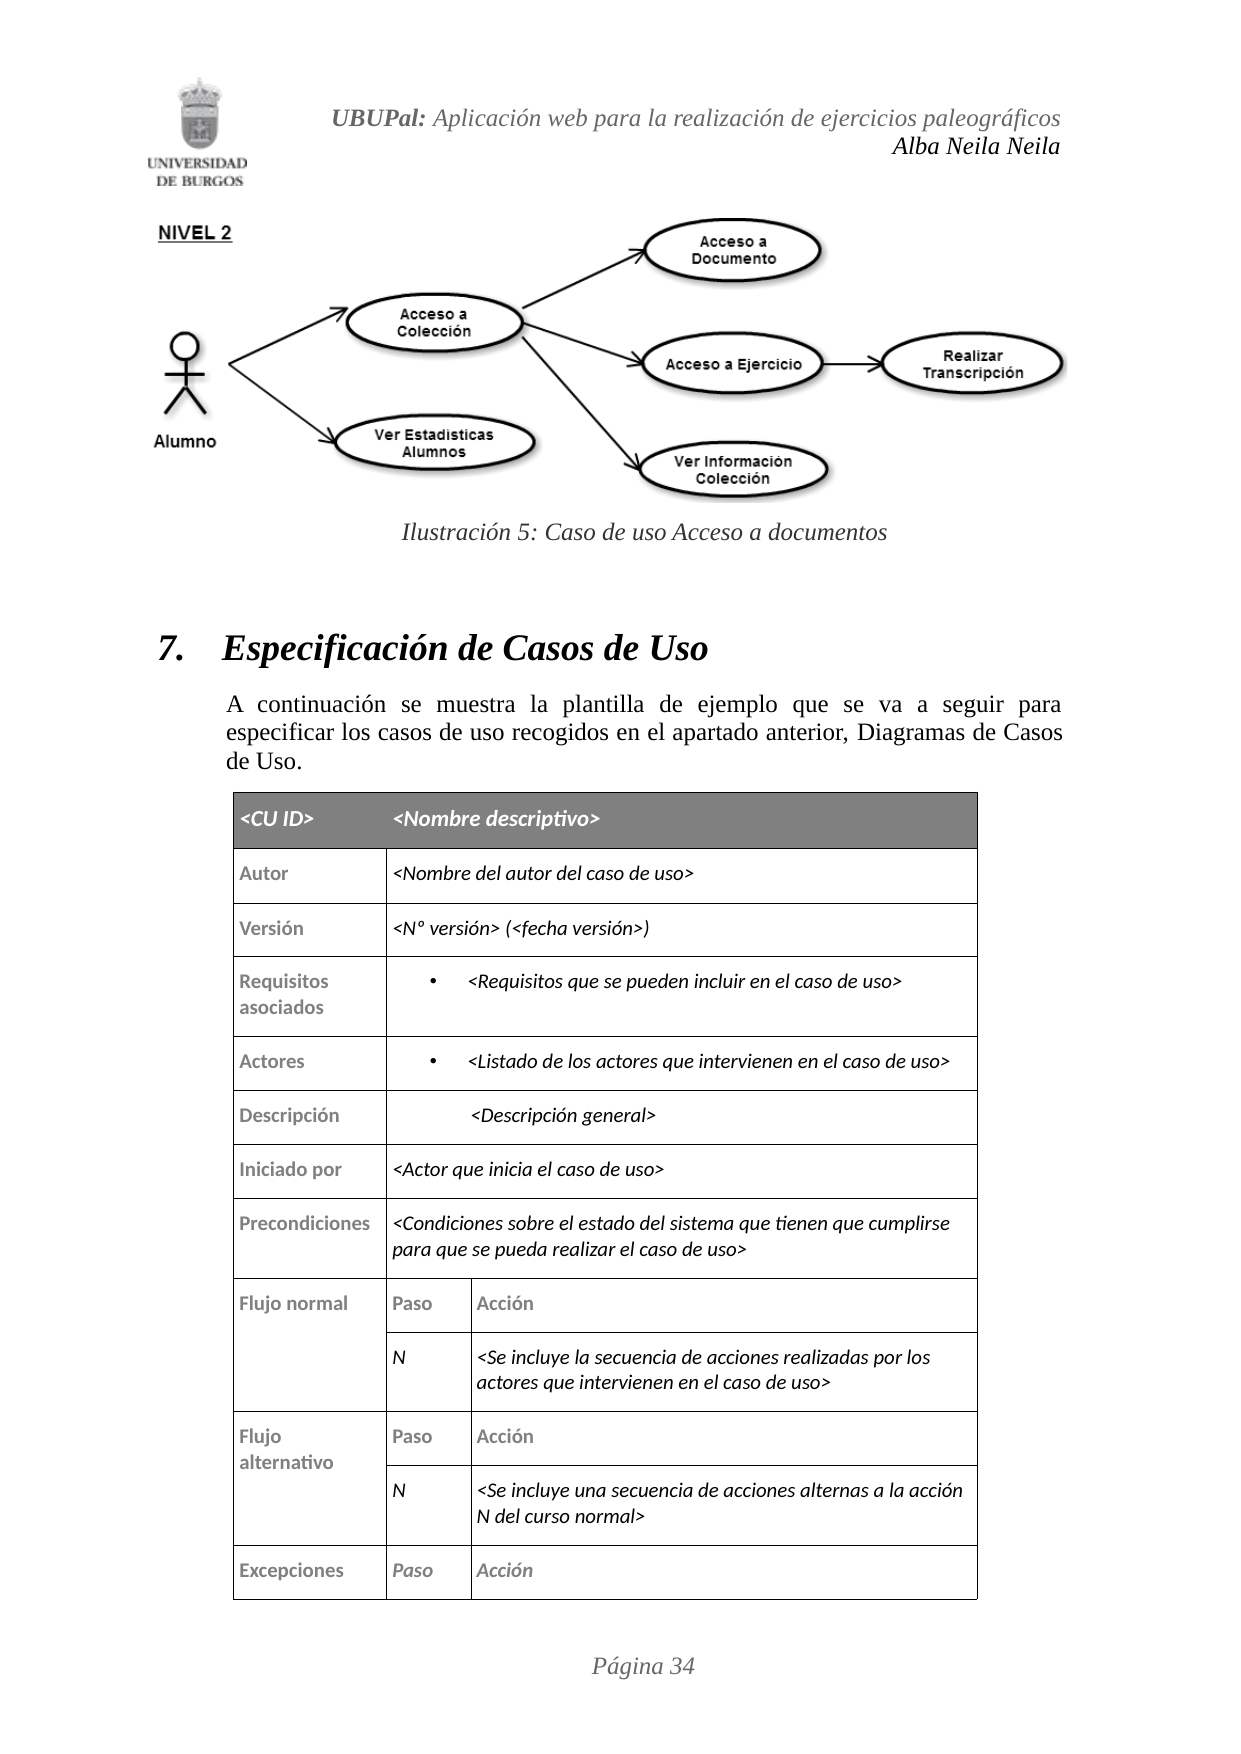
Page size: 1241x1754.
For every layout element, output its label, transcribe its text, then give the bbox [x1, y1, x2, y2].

table_cell Requisitos asociados [234, 957, 386, 1036]
picture [147, 77, 247, 186]
table_cell <Actor que inicia el caso de uso> [387, 1145, 977, 1198]
table_cell Paso [387, 1546, 471, 1599]
table_cell <Se incluye una secuencia de acciones alternas a la acción N del curso normal> [472, 1466, 977, 1545]
table_cell Precondiciones [234, 1199, 386, 1278]
table_header <Nombre descriptivo> [386, 793, 977, 848]
table_cell Paso [387, 1279, 471, 1332]
table_cell Actores [234, 1037, 386, 1090]
picture [143, 218, 1068, 503]
table_cell <Se incluye la secuencia de acciones realizadas por los actores que intervienen en el caso de uso> [472, 1333, 977, 1411]
table_cell Flujo alternativo [234, 1412, 386, 1545]
table_header <CU ID> [234, 793, 386, 848]
table_cell N [387, 1466, 471, 1545]
table_cell Versión [234, 904, 386, 956]
table_cell Descripción [234, 1091, 386, 1144]
table_cell Autor [234, 849, 386, 902]
table_cell <Nombre del autor del caso de uso> [387, 849, 977, 902]
table_cell <Nº versión> (<fecha versión>) [387, 904, 977, 956]
subtitle Especificación de Casos de Uso [148, 625, 1063, 668]
table_cell Iniciado por [234, 1145, 386, 1198]
table_cell N [387, 1333, 471, 1411]
table_cell <Condiciones sobre el estado del sistema que tienen que cumplirse para que se pueda realizar el caso de uso> [387, 1199, 977, 1278]
table_cell Acción [472, 1546, 977, 1599]
text A continuación se muestra la plantilla de ejemplo que se va a seguir para especificar los casos de uso recogidos en el apartado anterior, . [226, 689, 1063, 775]
table_cell Flujo normal [234, 1279, 386, 1411]
table_cell <Listado de los actores que intervienen en el caso de uso> [387, 1037, 977, 1090]
table_cell Acción [472, 1412, 977, 1465]
table_cell <Requisitos que se pueden incluir en el caso de uso> [387, 957, 977, 1036]
text Ilustración : Caso de uso Acceso a documentos [221, 503, 1067, 546]
table_cell <Descripción general> [387, 1091, 977, 1144]
table_cell Excepciones [234, 1546, 386, 1599]
table_cell Paso [387, 1412, 471, 1465]
table_cell Acción [472, 1279, 977, 1332]
